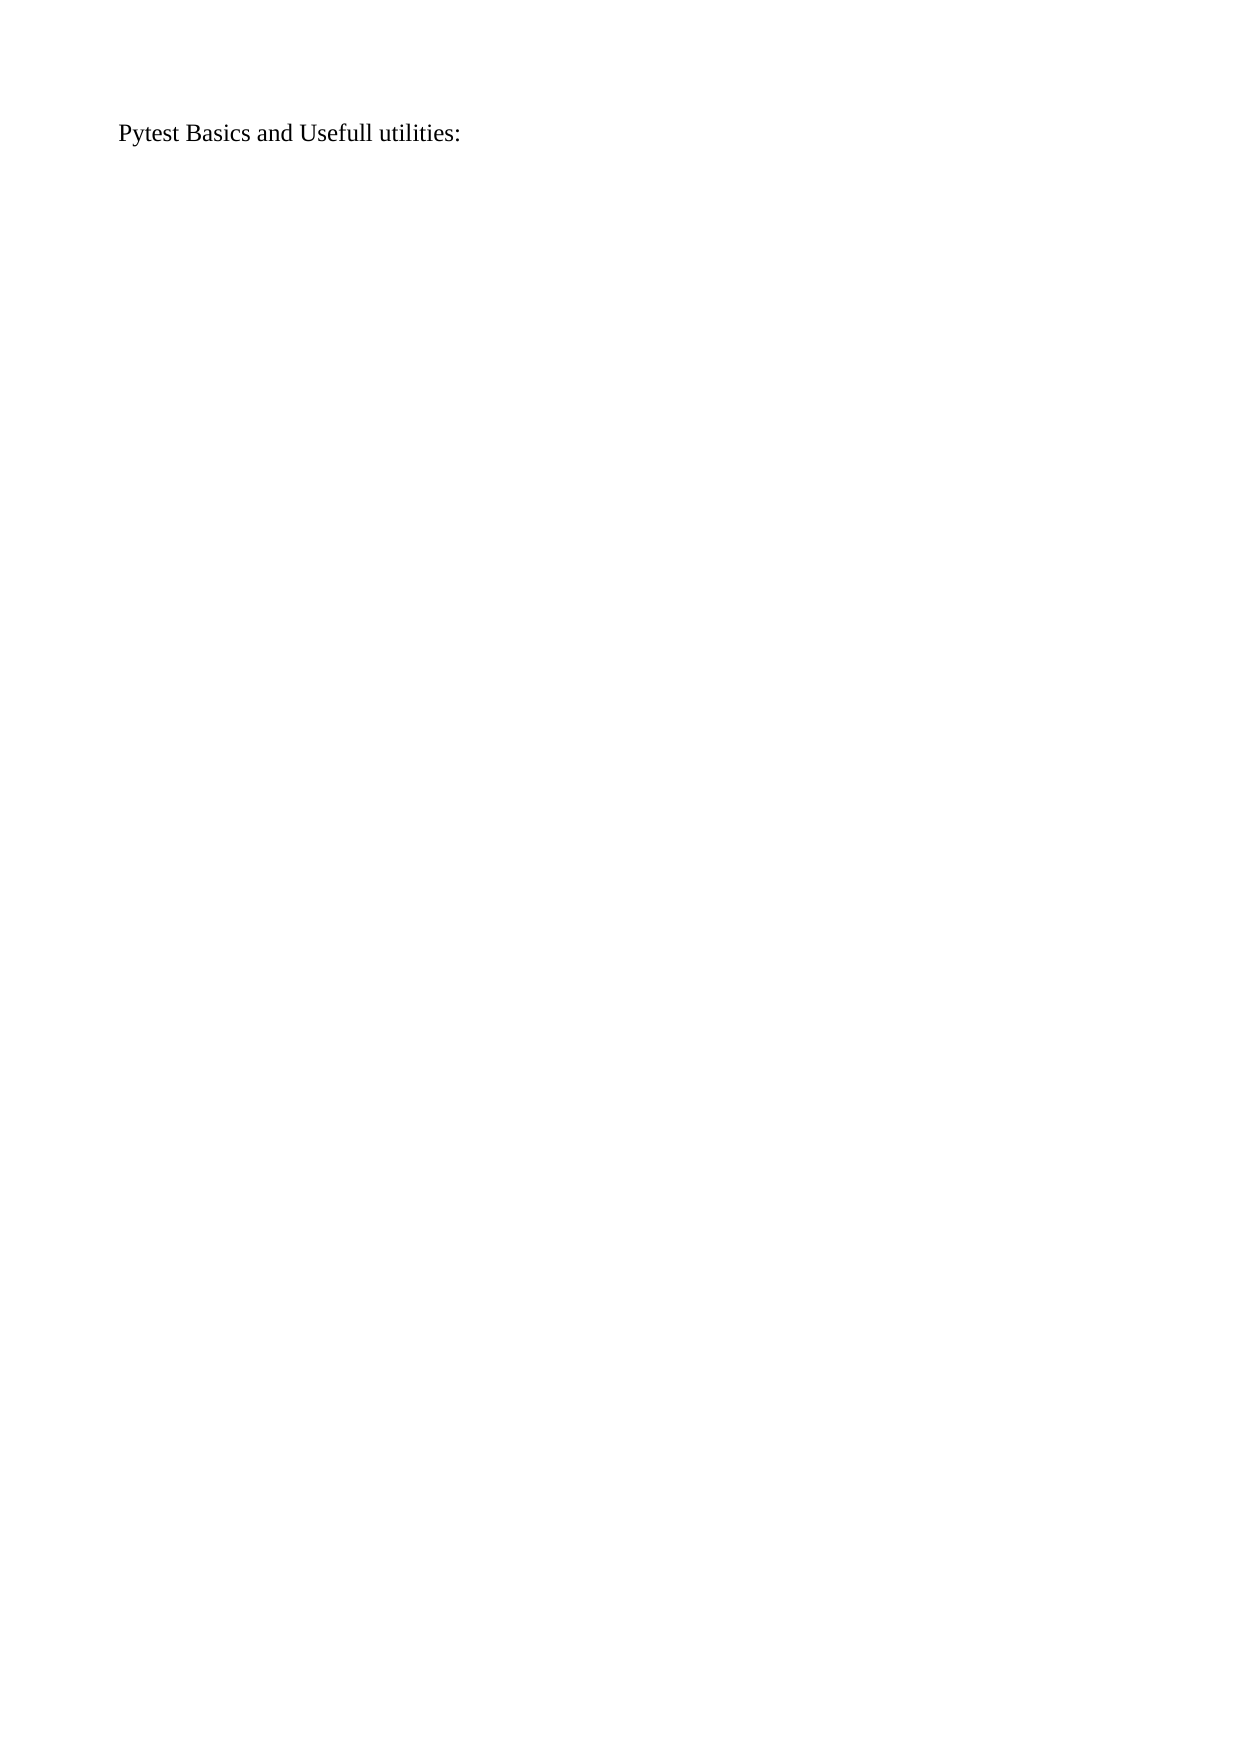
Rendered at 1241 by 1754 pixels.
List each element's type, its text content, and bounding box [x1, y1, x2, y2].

text Pytest Basics and Usefull utilities: [118, 118, 1122, 147]
